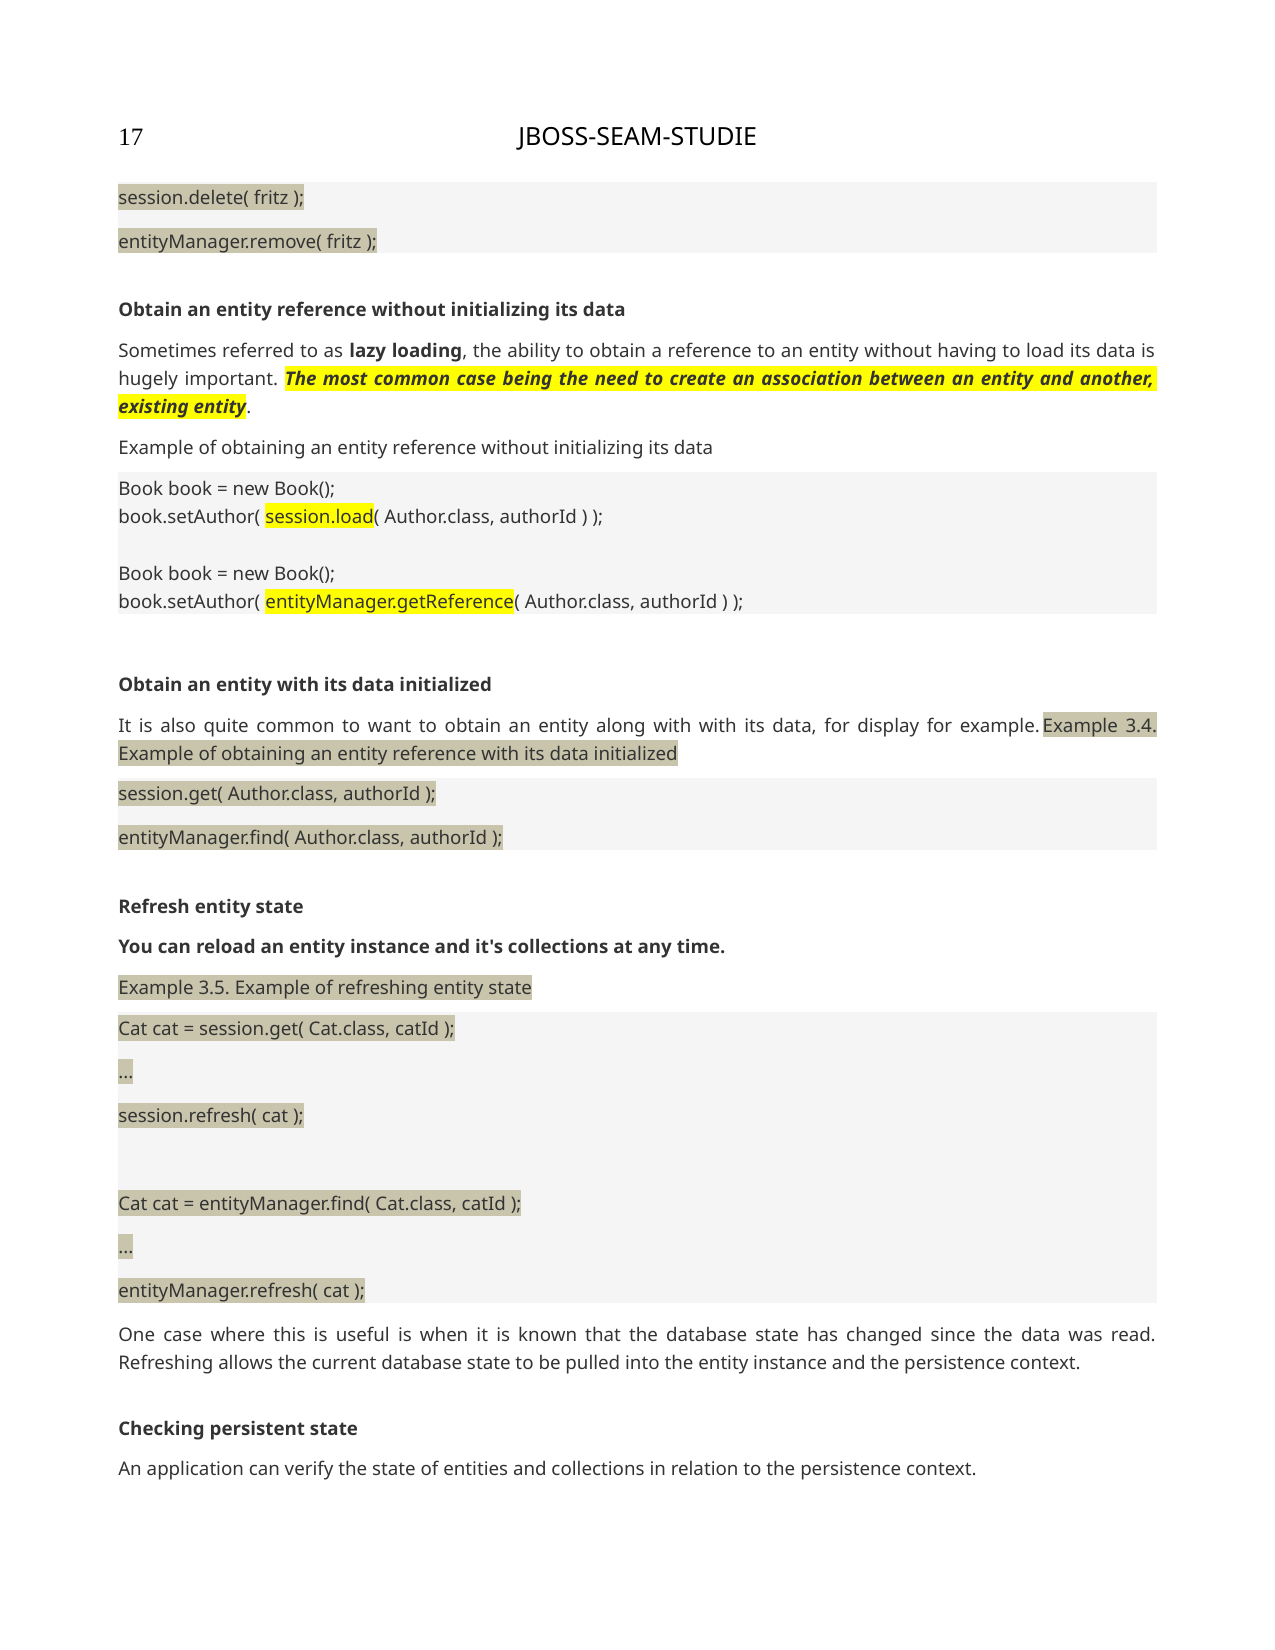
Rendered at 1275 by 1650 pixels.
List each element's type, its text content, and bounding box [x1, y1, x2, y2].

text It is also quite common to want to obtain an entity along with with its data, for display for example.Example 3.4. Example of obtaining an entity reference with its data initialized [118, 709, 1157, 766]
text Example of obtaining an entity reference without initializing its data [118, 432, 1157, 460]
subtitle Refresh entity state [118, 891, 1157, 919]
text Book book = new Book(); [118, 558, 1157, 586]
text Cat cat = entityManager.find( Cat.class, catId ); [118, 1187, 1157, 1216]
text Sometimes referred to as lazy loading, the ability to obtain a reference to an entity without having to load its data is hugely important. The most common case being the need to create an association between an entity and another, existing entity. [118, 335, 1157, 419]
text entityManager.refresh( cat ); [118, 1275, 1157, 1303]
text An application can verify the state of entities and collections in relation to the persistence context. [118, 1453, 1157, 1481]
text One case where this is useful is when it is known that the database state has changed since the data was read. Refreshing allows the current database state to be pulled into the entity instance and the persistence context. [118, 1319, 1157, 1375]
text session.get( Author.class, authorId ); [118, 778, 1157, 806]
text Cat cat = session.get( Cat.class, catId ); [118, 1012, 1157, 1041]
text Example 3.5. Example of refreshing entity state [118, 972, 1157, 1000]
text ... [118, 1231, 1157, 1259]
text book.setAuthor( entityManager.getReference( Author.class, authorId ) ); [118, 586, 1157, 614]
subtitle Checking persistent state [118, 1412, 1157, 1441]
text ... [118, 1056, 1157, 1084]
text session.delete( fritz ); [118, 182, 1157, 210]
subtitle Obtain an entity with its data initialized [118, 669, 1157, 697]
text entityManager.remove( fritz ); [118, 225, 1157, 253]
subtitle Obtain an entity reference without initializing its data [118, 294, 1157, 322]
text session.refresh( cat ); [118, 1100, 1157, 1128]
text You can reload an entity instance and it's collections at any time. [118, 931, 1157, 959]
text book.setAuthor( session.load( Author.class, authorId ) ); [118, 500, 1157, 528]
text Book book = new Book(); [118, 472, 1157, 500]
text entityManager.find( Author.class, authorId ); [118, 822, 1157, 850]
